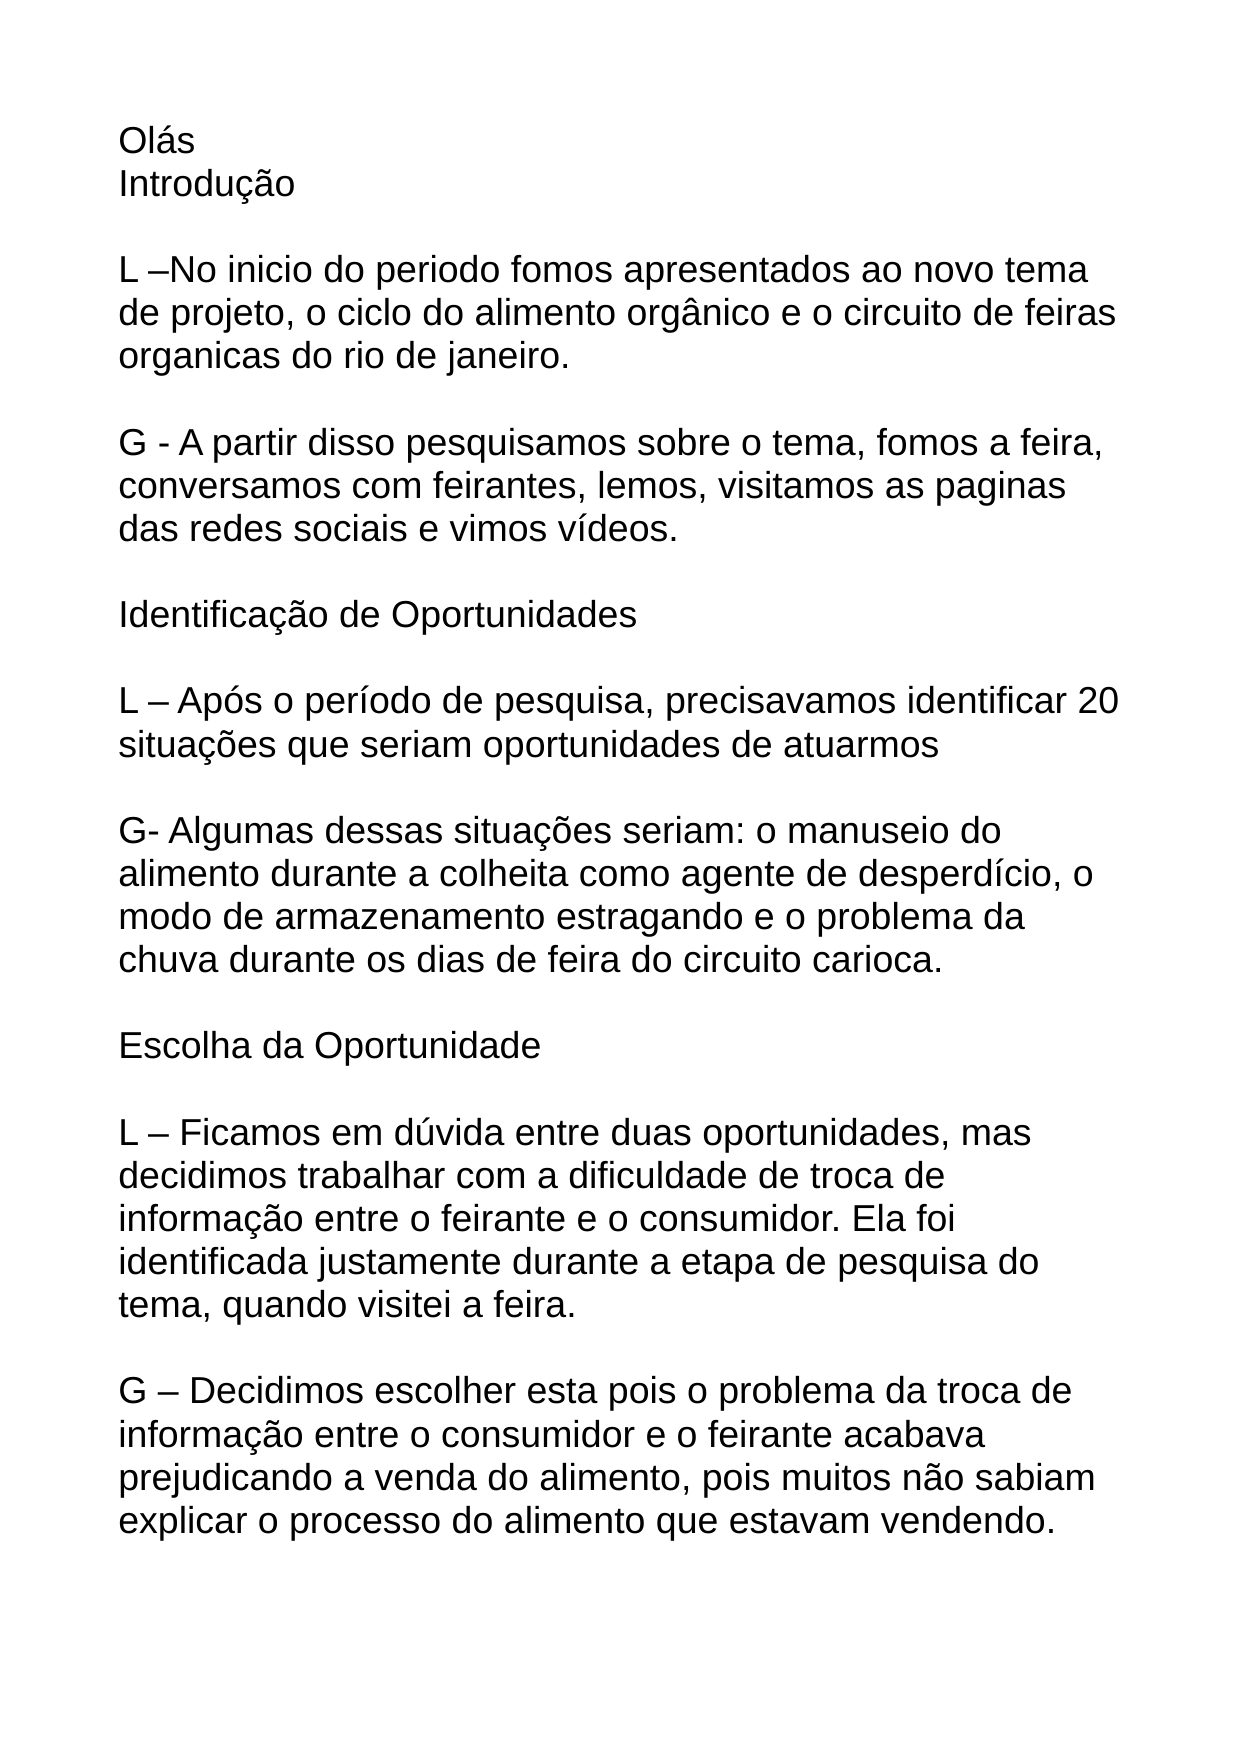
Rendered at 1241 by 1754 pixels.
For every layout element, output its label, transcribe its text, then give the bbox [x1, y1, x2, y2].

text L – Ficamos em dúvida entre duas oportunidades, mas decidimos trabalhar com a dificuldade de troca de informação entre o feirante e o consumidor. Ela foi identificada justamente durante a etapa de pesquisa do tema, quando visitei a feira. [118, 1110, 1122, 1326]
text Introdução [118, 161, 1122, 204]
text Olás [118, 118, 1122, 161]
text G – Decidimos escolher esta pois o problema da troca de informação entre o consumidor e o feirante acabava prejudicando a venda do alimento, pois muitos não sabiam explicar o processo do alimento que estavam vendendo. [118, 1369, 1122, 1541]
text G - A partir disso pesquisamos sobre o tema, fomos a feira, conversamos com feirantes, lemos, visitamos as paginas das redes sociais e vimos vídeos. [118, 420, 1122, 549]
text G- Algumas dessas situações seriam: o manuseio do alimento durante a colheita como agente de desperdício, o modo de armazenamento estragando e o problema da chuva durante os dias de feira do circuito carioca. [118, 808, 1122, 981]
text [118, 1584, 1122, 1627]
text Escolha da Oportunidade [118, 1024, 1122, 1067]
text L –No inicio do periodo fomos apresentados ao novo tema de projeto, o ciclo do alimento orgânico e o circuito de feiras organicas do rio de janeiro. [118, 247, 1122, 377]
text L – Após o período de pesquisa, precisavamos identificar 20 situações que seriam oportunidades de atuarmos [118, 679, 1122, 765]
text Identificação de Oportunidades [118, 592, 1122, 636]
